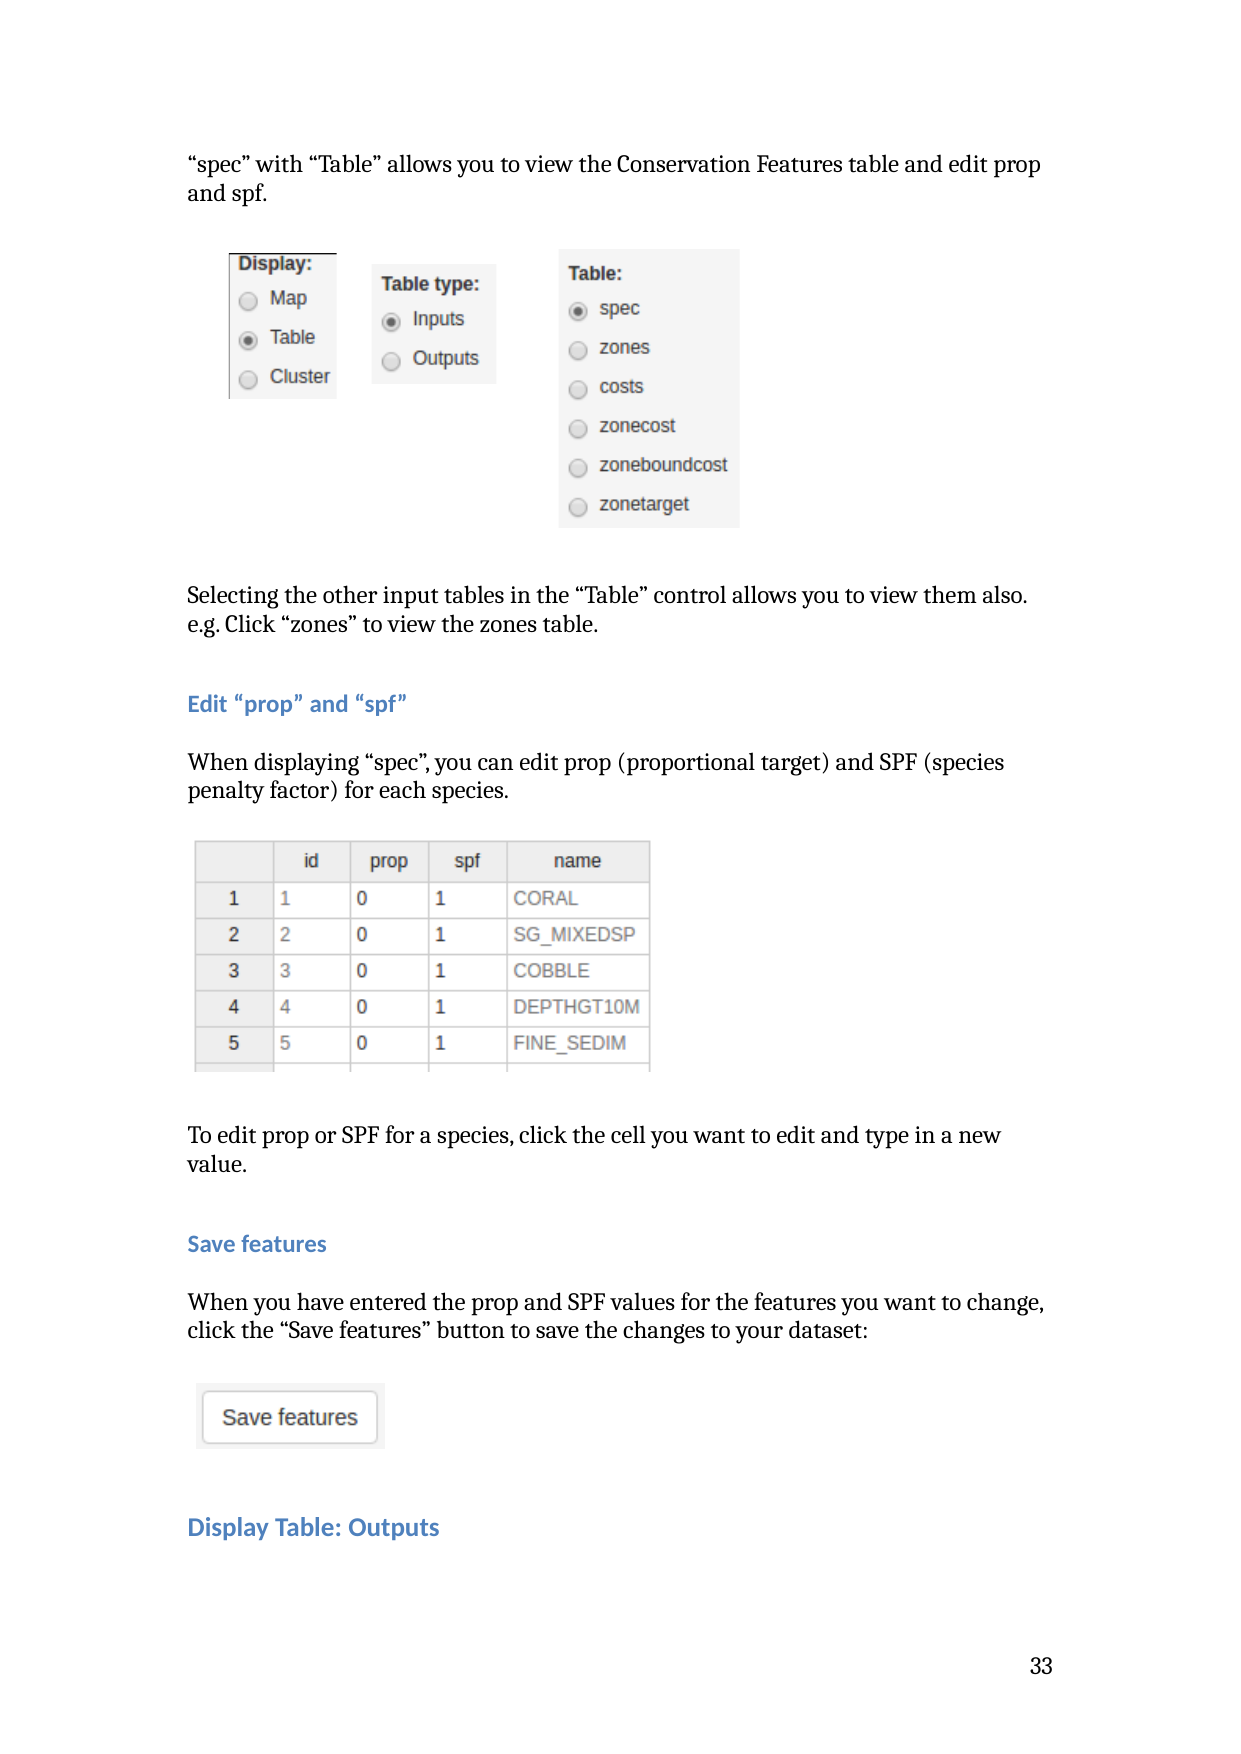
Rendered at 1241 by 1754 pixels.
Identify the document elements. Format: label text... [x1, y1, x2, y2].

text Selecting the other input tables in the “Table” control allows you to view them also. e.g. Click “zones” to view the zones table. [187, 581, 1053, 639]
picture [196, 1383, 385, 1449]
picture [228, 253, 337, 399]
picture [558, 249, 740, 528]
text “spec” with “Table” allows you to view the Conservation Features table and edit prop and spf. [187, 150, 1053, 207]
subtitle Edit “prop” and “spf” [187, 688, 1053, 719]
picture [187, 833, 657, 1072]
text To edit prop or SPF for a species, click the cell you want to edit and type in a new value. [187, 1121, 1053, 1179]
subtitle Display Table: Outputs [187, 1510, 1053, 1543]
text When displaying “spec”, you can edit prop (proportional target) and SPF (species penalty factor) for each species. [187, 748, 1053, 805]
picture [371, 264, 497, 384]
subtitle Save features [187, 1228, 1053, 1259]
text When you have entered the prop and SPF values for the features you want to change, click the “Save features” button to save the changes to your dataset: [187, 1288, 1053, 1345]
